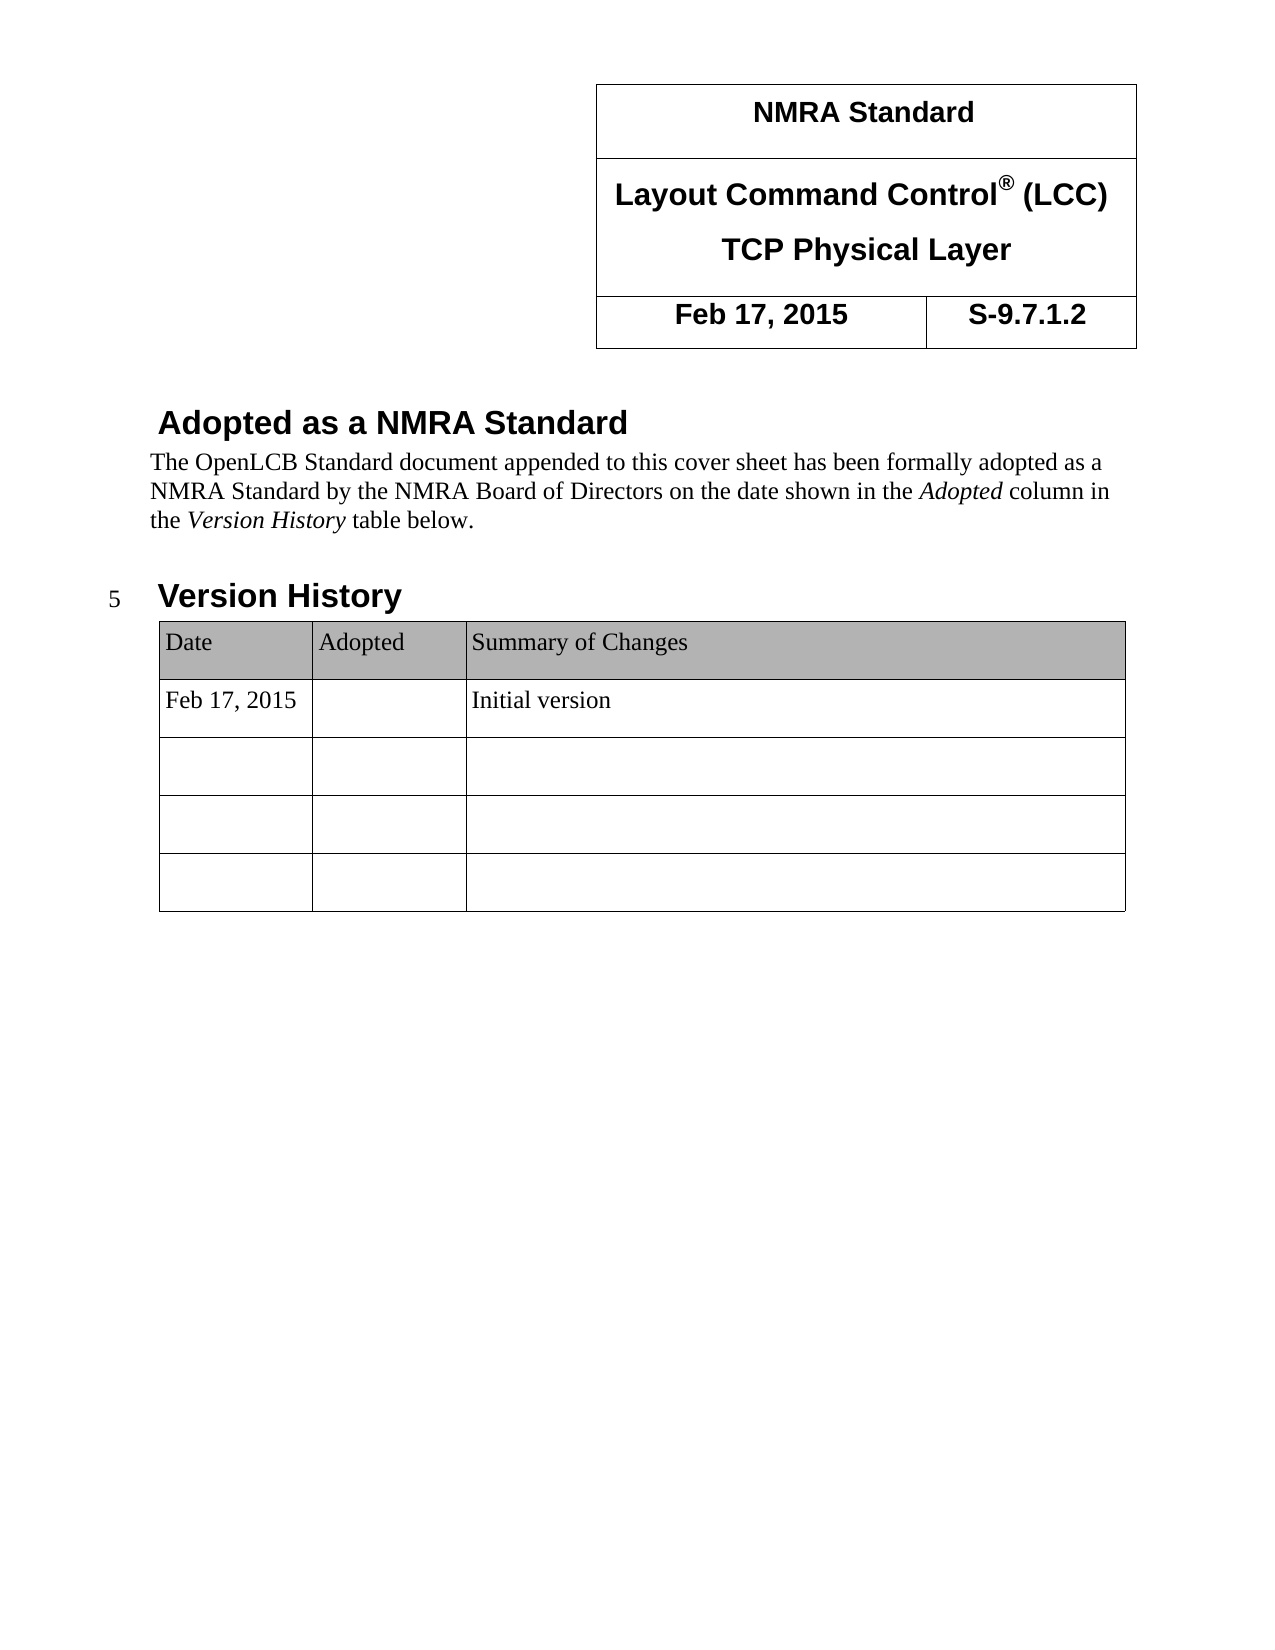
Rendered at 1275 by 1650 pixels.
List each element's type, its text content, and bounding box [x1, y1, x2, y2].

table_cell [313, 680, 466, 737]
table_cell [467, 796, 1125, 853]
table_header Summary of Changes [467, 622, 1125, 679]
table_cell [313, 796, 466, 853]
table_cell Feb 17, 2015 [160, 680, 312, 737]
table_cell [467, 738, 1125, 795]
table_header Date [160, 622, 312, 679]
table_cell [160, 854, 312, 911]
table_cell [313, 738, 466, 795]
subtitle Adopted as a NMRA Standard [112, 403, 1125, 441]
table_cell [160, 738, 312, 795]
table_cell [313, 854, 466, 911]
table_header Adopted [313, 622, 466, 679]
table_cell Initial version [467, 680, 1125, 737]
subtitle Version History [112, 576, 1125, 615]
table_cell [467, 854, 1125, 911]
text The OpenLCB Standard document appended to this cover sheet has been formally adopted as a NMRA Standard by the NMRA Board of Directors on the date shown in the Adopted column in the Version History table below. [150, 447, 1125, 534]
table_cell [160, 796, 312, 853]
